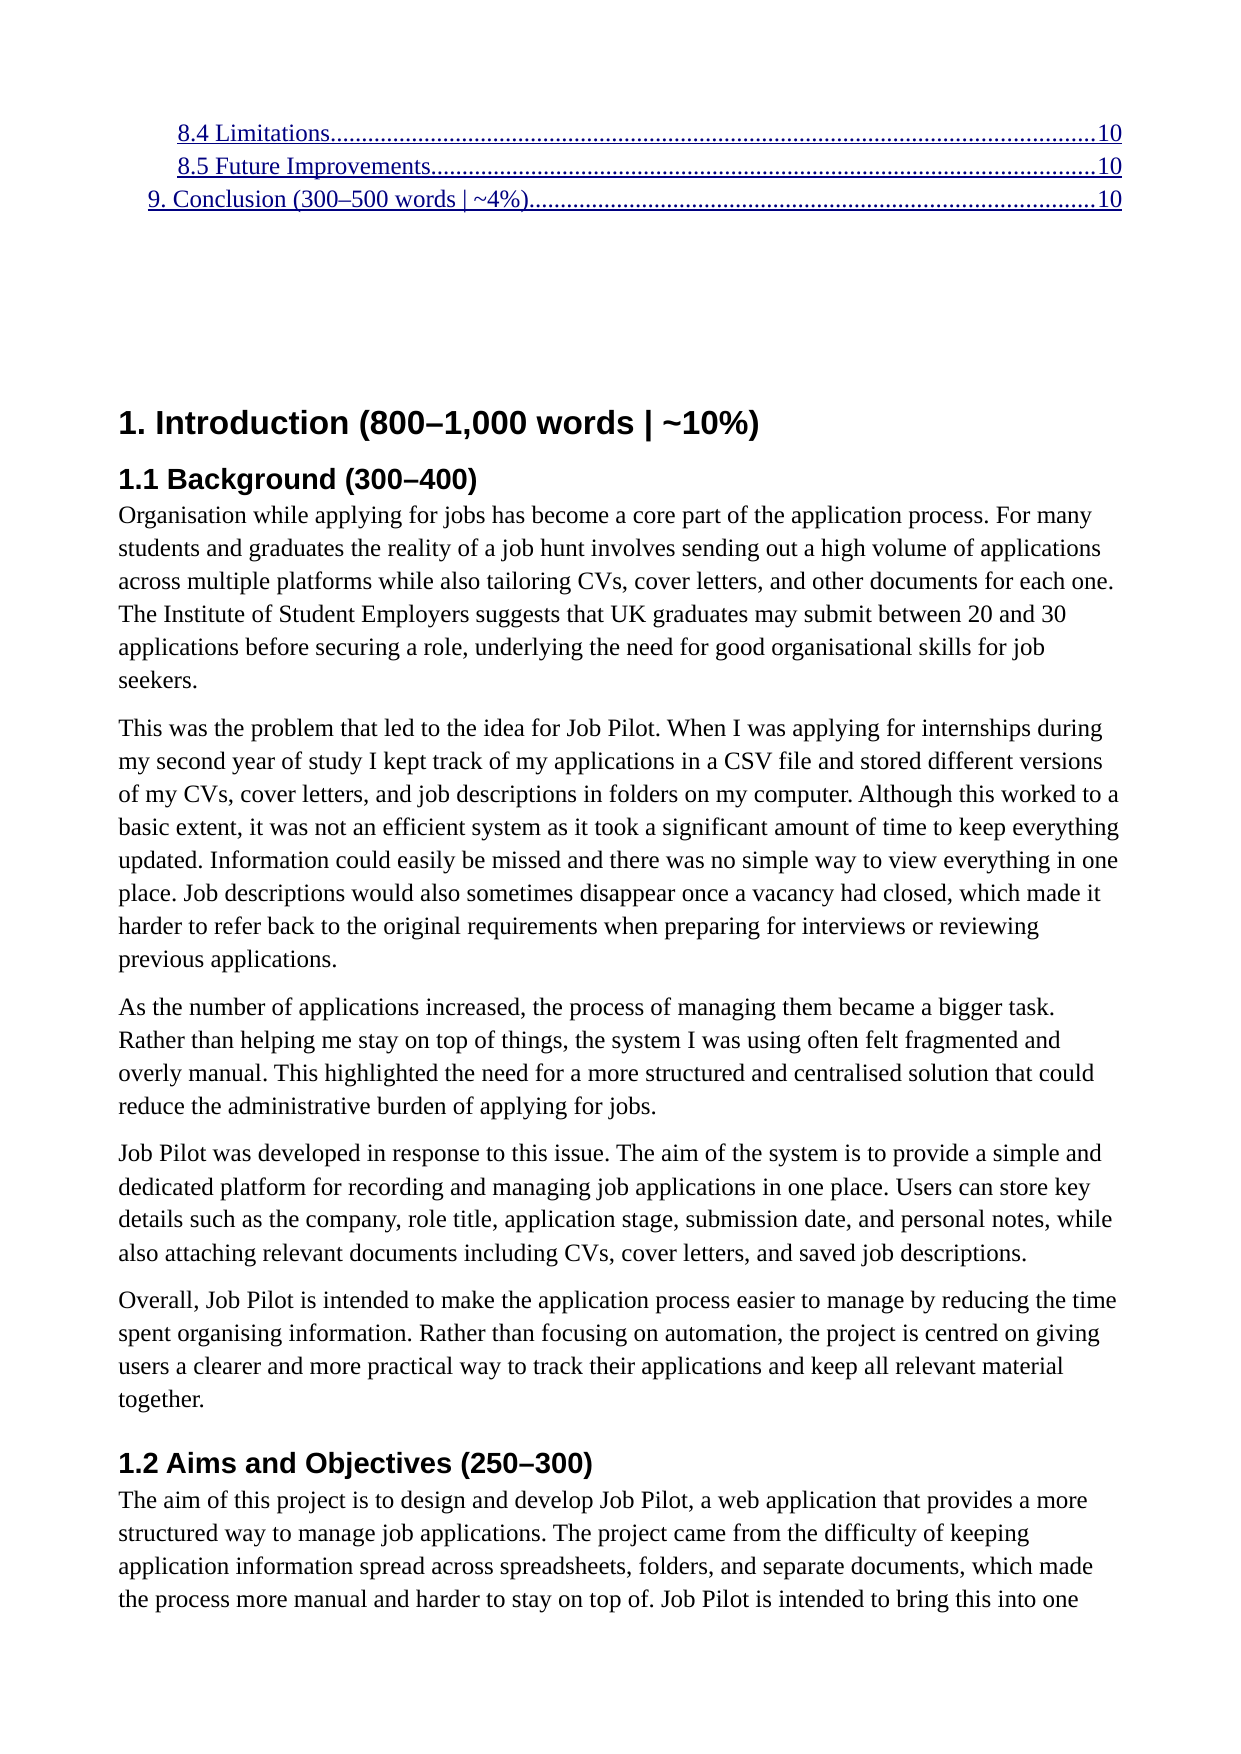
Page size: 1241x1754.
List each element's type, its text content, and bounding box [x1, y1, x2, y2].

subtitle 1.2 Aims and Objectives (250–300) [118, 1446, 1122, 1480]
text Overall, Job Pilot is intended to make the application process easier to manage by reducing the time spent organising information. Rather than focusing on automation, the project is centred on giving users a clearer and more practical way to track their applications and keep all relevant material together. [118, 1285, 1122, 1413]
text As the number of applications increased, the process of managing them became a bigger task. Rather than helping me stay on top of things, the system I was using often felt fragmented and overly manual. This highlighted the need for a more structured and centralised solution that could reduce the administrative burden of applying for jobs. [118, 992, 1122, 1120]
text 9. Conclusion (300–500 words | ~4%) 10 [148, 184, 1122, 209]
text 8.5 Future Improvements 10 [177, 151, 1122, 176]
text 8.4 Limitations 10 [177, 118, 1122, 143]
subtitle 1. Introduction (800–1,000 words | ~10%) [118, 403, 1122, 442]
text Organisation while applying for jobs has become a core part of the application process. For many students and graduates the reality of a job hunt involves sending out a high volume of applications across multiple platforms while also tailoring CVs, cover letters, and other documents for each one. The Institute of Student Employers suggests that UK graduates may submit between 20 and 30 applications before securing a role, underlying the need for good organisational skills for job seekers. [118, 500, 1122, 694]
subtitle 1.1 Background (300–400) [118, 462, 1122, 495]
text Job Pilot was developed in response to this issue. The aim of the system is to provide a simple and dedicated platform for recording and managing job applications in one place. Users can store key details such as the company, role title, application stage, submission date, and personal notes, while also attaching relevant documents including CVs, cover letters, and saved job descriptions. [118, 1138, 1122, 1266]
text This was the problem that led to the idea for Job Pilot. When I was applying for internships during my second year of study I kept track of my applications in a CSV file and stored different versions of my CVs, cover letters, and job descriptions in folders on my computer. Although this worked to a basic extent, it was not an efficient system as it took a significant amount of time to keep everything updated. Information could easily be missed and there was no simple way to view everything in one place. Job descriptions would also sometimes disappear once a vacancy had closed, which made it harder to refer back to the original requirements when preparing for interviews or reviewing previous applications. [118, 713, 1122, 973]
text The aim of this project is to design and develop Job Pilot, a web application that provides a more structured way to manage job applications. The project came from the difficulty of keeping application information spread across spreadsheets, folders, and separate documents, which made the process more manual and harder to stay on top of. Job Pilot is intended to bring this into one [118, 1485, 1122, 1613]
